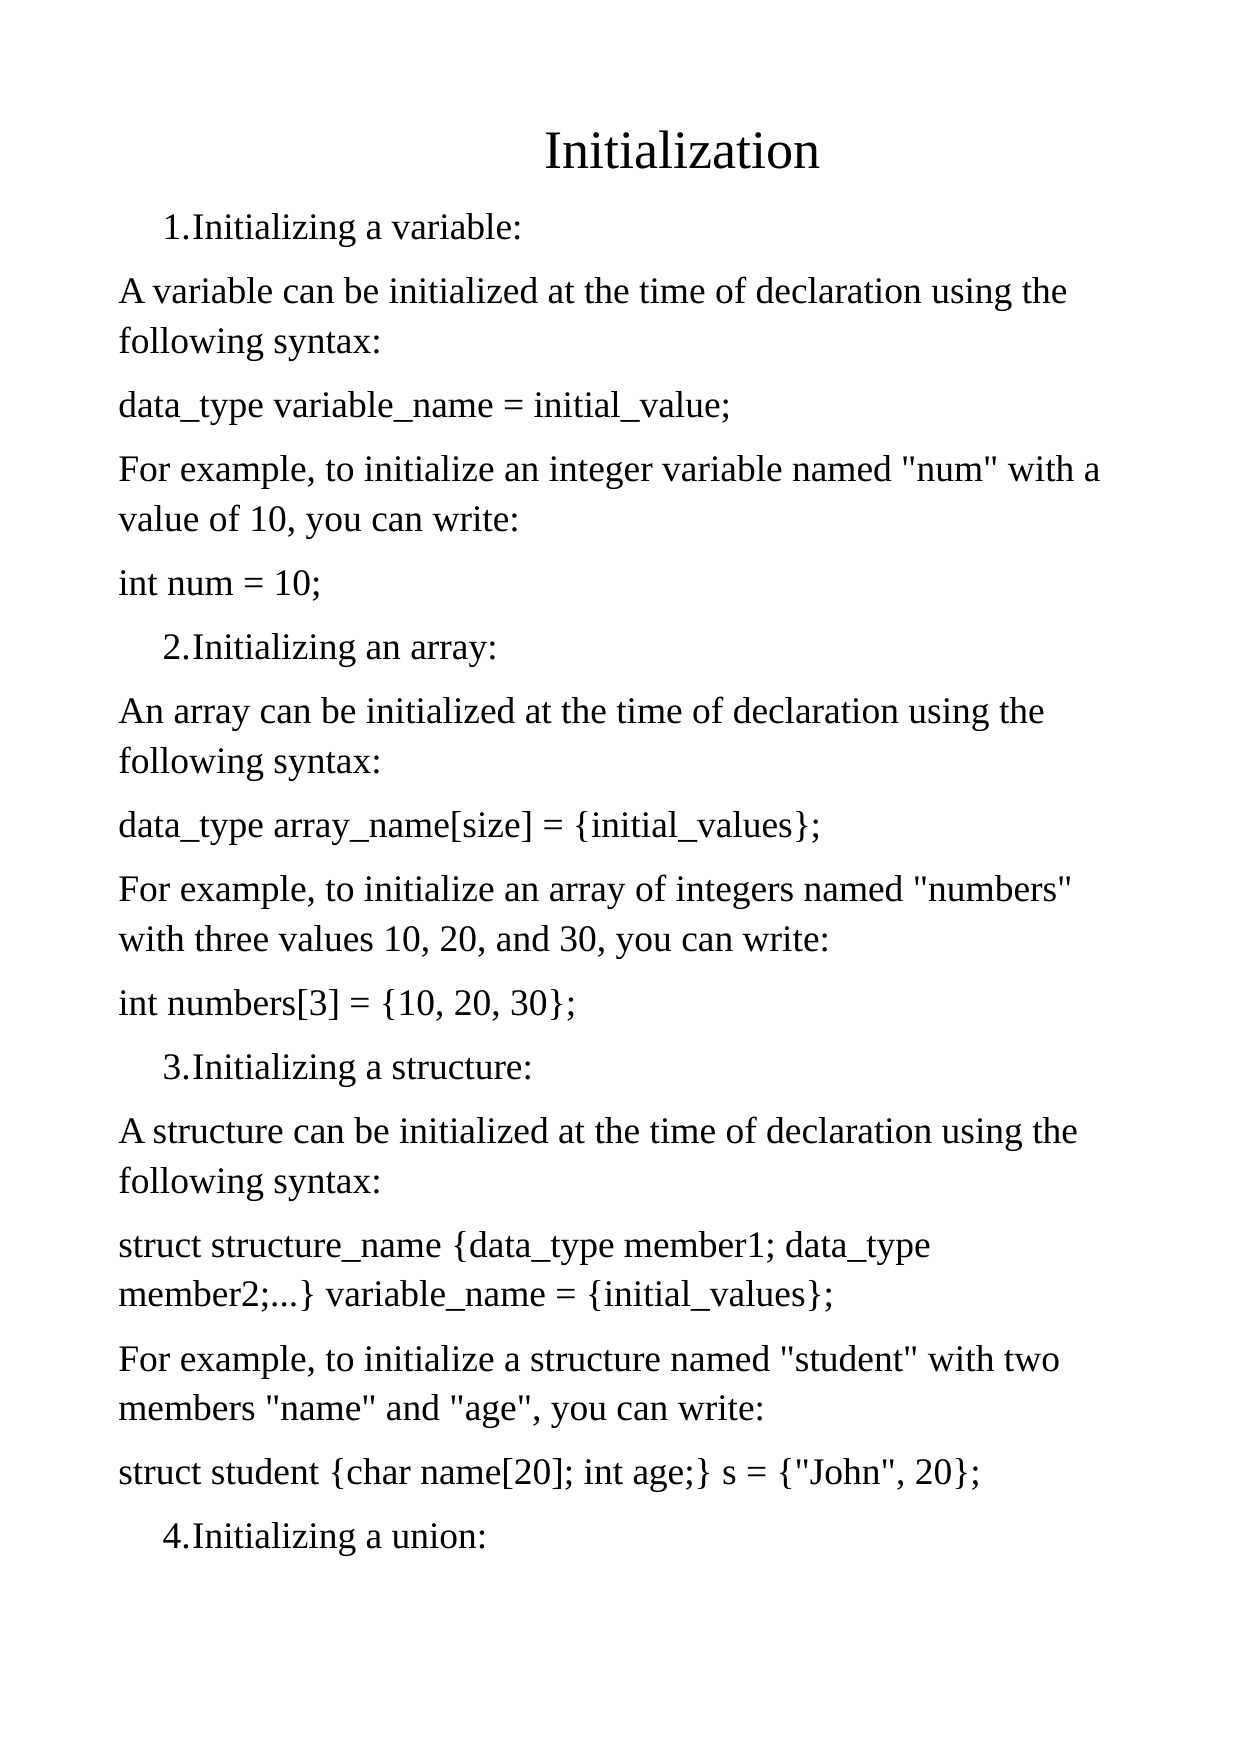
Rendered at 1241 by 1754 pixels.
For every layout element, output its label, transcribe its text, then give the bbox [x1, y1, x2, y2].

list Initializing a variable: [162, 204, 1122, 247]
text data_type array_name[size] = {initial_values}; [118, 802, 1122, 845]
text For example, to initialize an array of integers named "numbers" with three values 10, 20, and 30, you can write: [118, 866, 1122, 959]
text An array can be initialized at the time of declaration using the following syntax: [118, 688, 1122, 781]
list Initializing an array: [162, 624, 1122, 667]
list Initialization [162, 118, 1122, 180]
text A structure can be initialized at the time of declaration using the following syntax: [118, 1108, 1122, 1201]
text int num = 10; [118, 560, 1122, 603]
text data_type variable_name = initial_value; [118, 382, 1122, 425]
list Initializing a structure: [162, 1044, 1122, 1087]
text For example, to initialize an integer variable named "num" with a value of 10, you can write: [118, 446, 1122, 539]
text struct student {char name[20]; int age;} s = {"John", 20}; [118, 1450, 1122, 1493]
text A variable can be initialized at the time of declaration using the following syntax: [118, 268, 1122, 361]
text struct structure_name {data_type member1; data_type member2;...} variable_name = {initial_values}; [118, 1222, 1122, 1315]
text For example, to initialize a structure named "student" with two members "name" and "age", you can write: [118, 1336, 1122, 1429]
list Initializing a union: [162, 1514, 1122, 1557]
text int numbers[3] = {10, 20, 30}; [118, 980, 1122, 1023]
